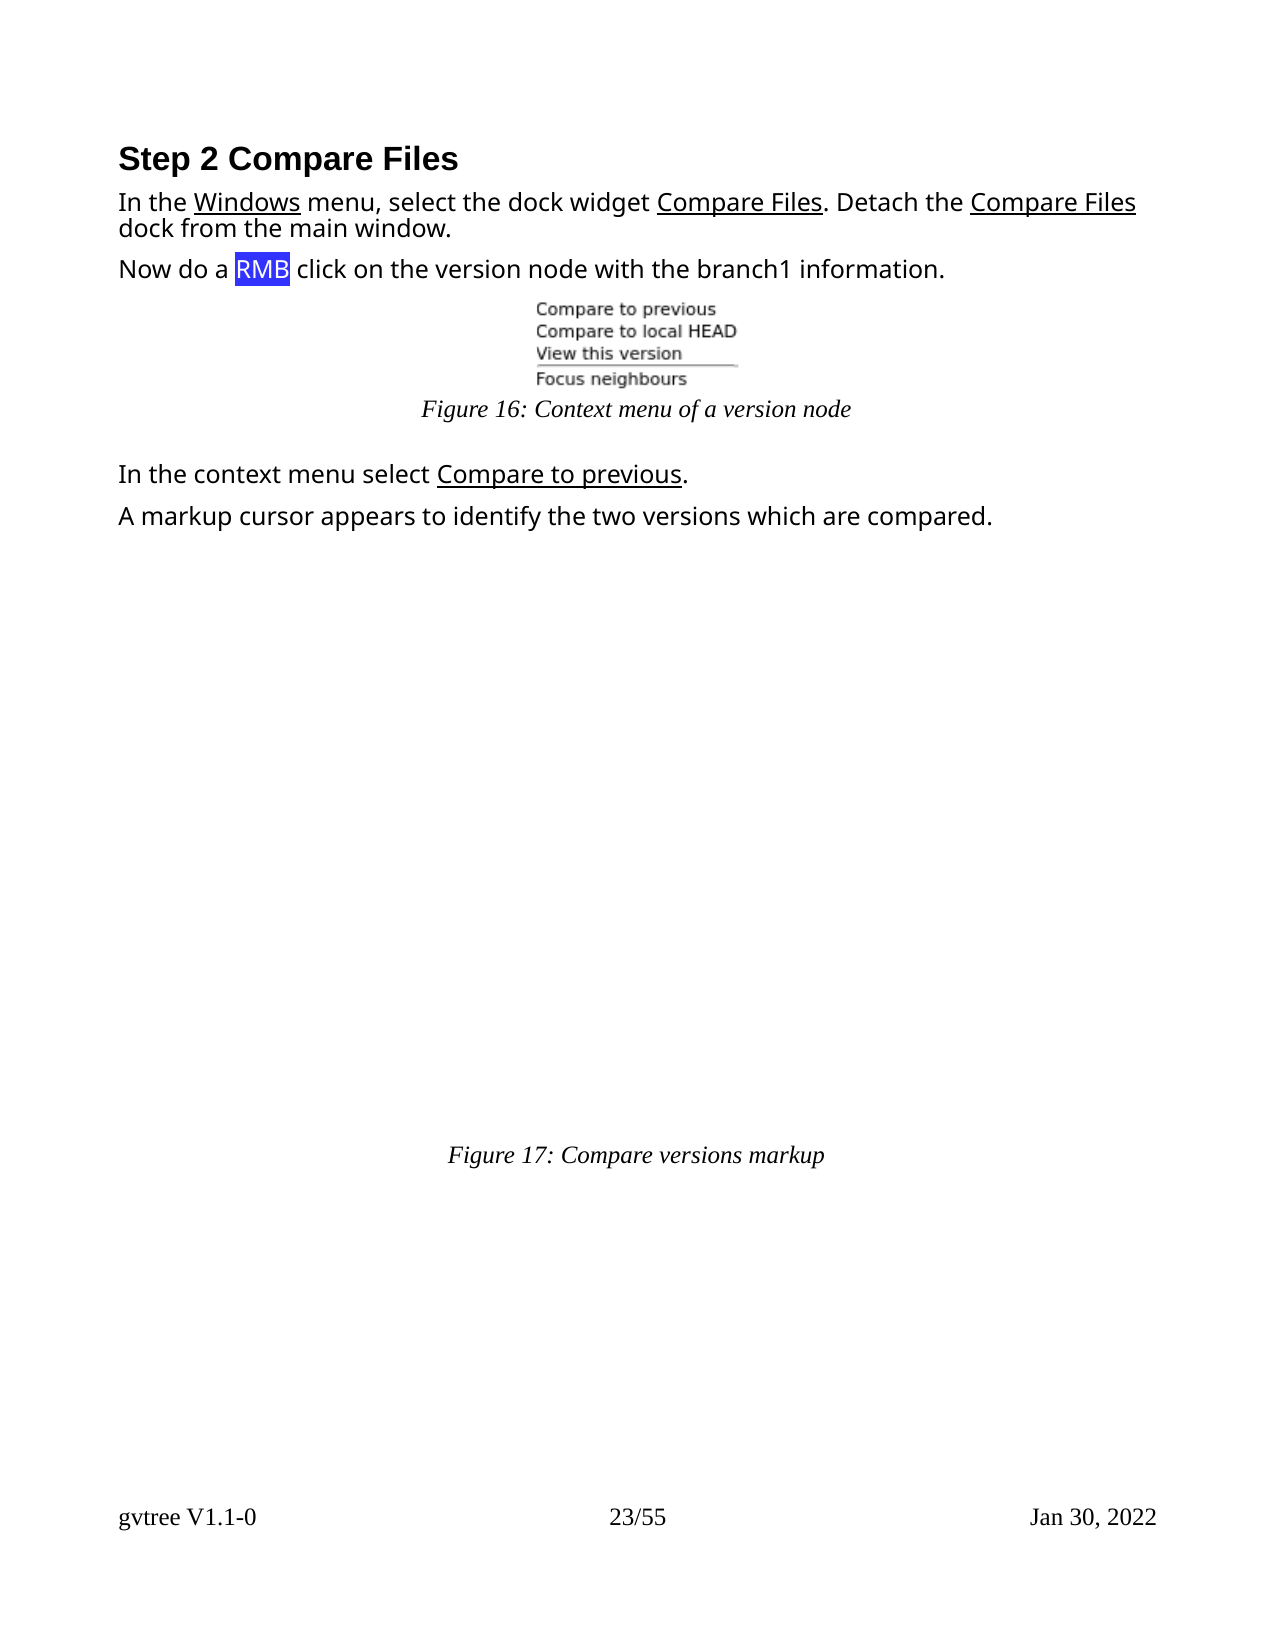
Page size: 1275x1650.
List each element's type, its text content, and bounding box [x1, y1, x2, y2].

text Figure 16: Context menu of a version node [397, 365, 878, 422]
text Now do a RMB click on the version node with the branch1 information. [118, 258, 1157, 284]
text In the context menu select Compare to previous. [118, 463, 1157, 489]
text In the Windows menu, select the dock widget Compare Files. Detach the Compare Files dock from the main window. [118, 190, 1157, 243]
picture [536, 298, 739, 390]
text A markup cursor appears to identify the two versions which are compared. [118, 504, 1157, 530]
subtitle Step 2 Compare Files [118, 139, 1157, 178]
text Figure 17: Compare versions markup [240, 557, 1035, 1169]
